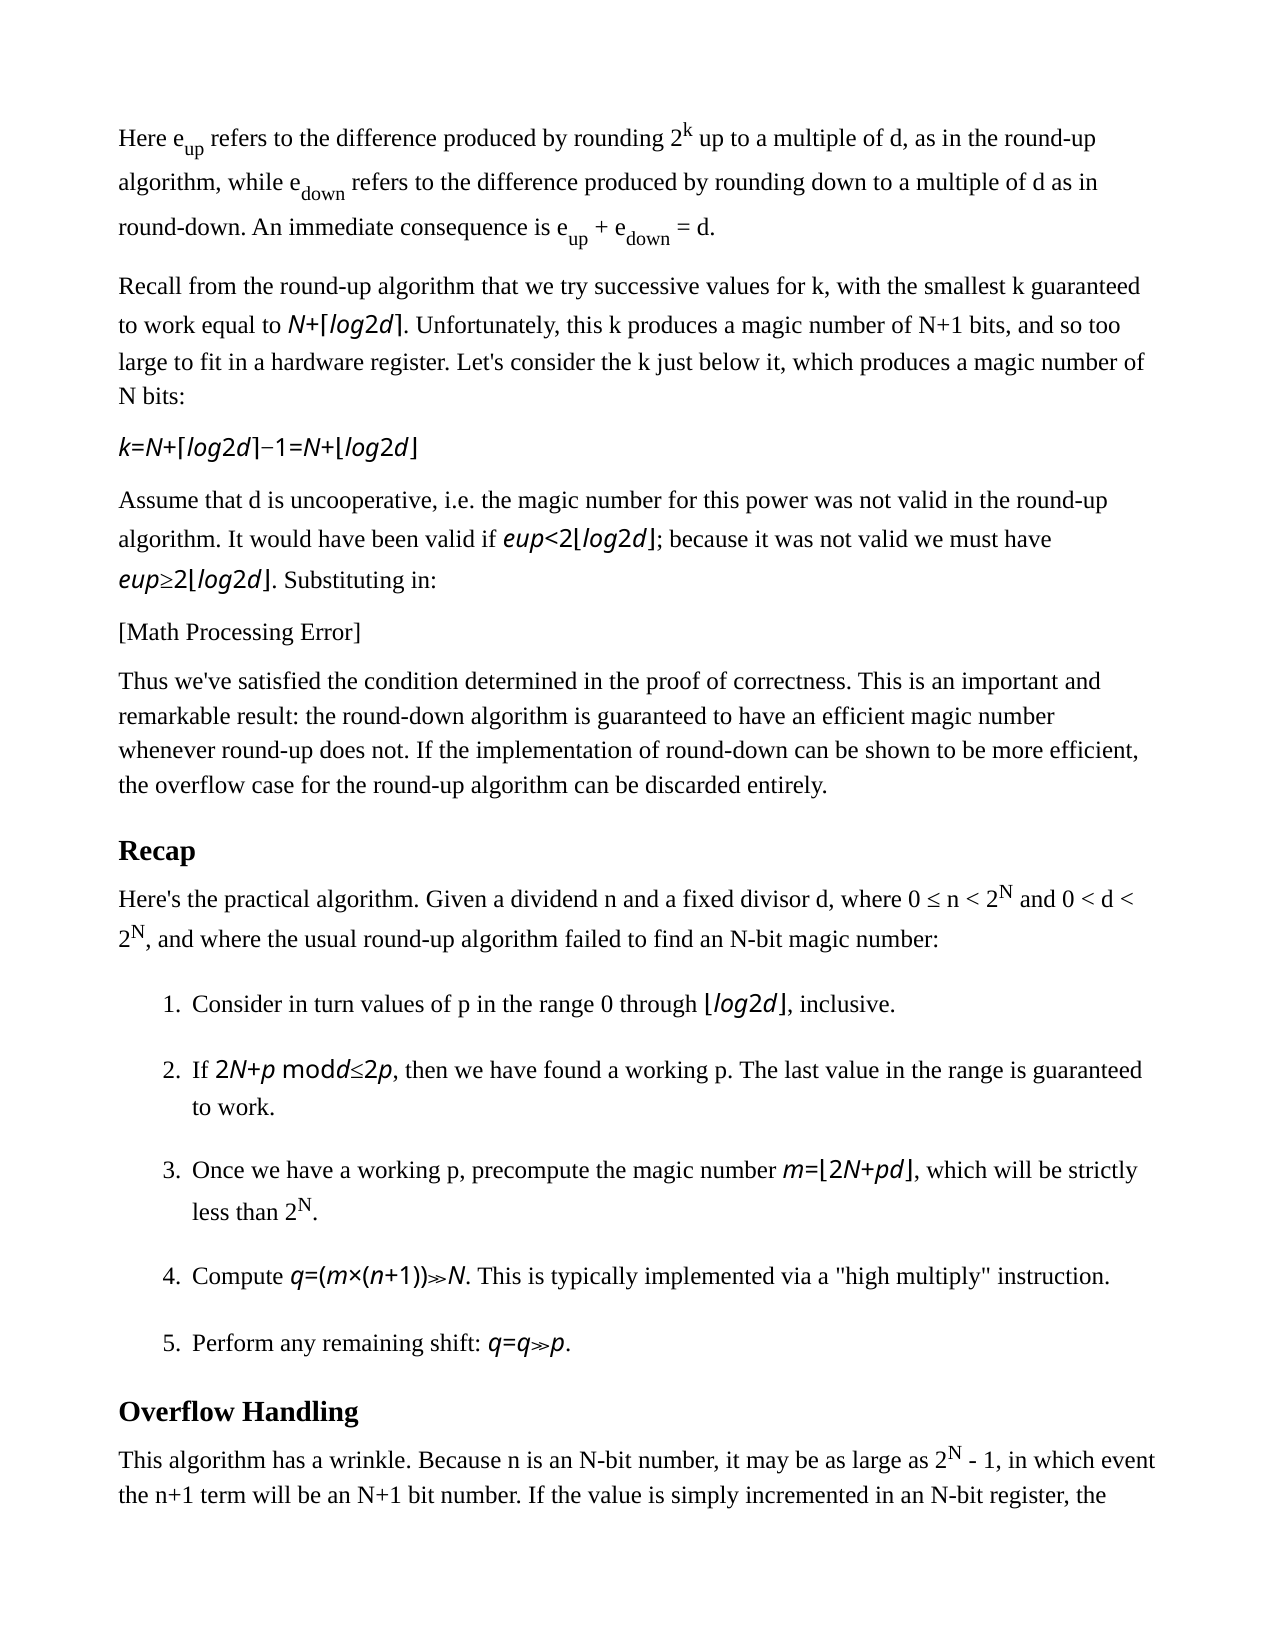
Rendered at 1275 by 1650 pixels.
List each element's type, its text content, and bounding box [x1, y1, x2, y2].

list If 2N+p modd≤2p, then we have found a working p. The last value in the range is guaranteed to work. [162, 1052, 1157, 1120]
text Recall from the round-up algorithm that we try successive values for k, with the smallest k guaranteed to work equal to N+⌈log2d⌉. Unfortunately, this k produces a magic number of N+1 bits, and so too large to fit in a hardware register. Let's consider the k just below it, which produces a magic number of N bits: [118, 271, 1157, 410]
list Compute q=(m×(n+1))≫N. This is typically implemented via a "high multiply" instruction. [162, 1258, 1157, 1292]
list Once we have a working p, precompute the magic number m=⌊2N+pd⌋, which will be strictly less than 2N. [162, 1152, 1157, 1226]
text Assume that d is uncooperative, i.e. the magic number for this power was not valid in the round-up algorithm. It would have been valid if eup<2⌊log2d⌋; because it was not valid we must have eup≥2⌊log2d⌋. Substituting in: [118, 486, 1157, 596]
text Here's the practical algorithm. Given a dividend n and a fixed divisor d, where 0 ≤ n < 2N and 0 < d < 2N, and where the usual round-up algorithm failed to find an N-bit magic number: [118, 879, 1157, 953]
text Thus we've satisfied the condition determined in the proof of correctness. This is an important and remarkable result: the round-down algorithm is guaranteed to have an efficient magic number whenever round-up does not. If the implementation of round-down can be shown to be more efficient, the overflow case for the round-up algorithm can be discarded entirely. [118, 666, 1157, 798]
subtitle Recap [118, 833, 1157, 867]
text This algorithm has a wrinkle. Because n is an N-bit number, it may be as large as 2N - 1, in which event the n+1 term will be an N+1 bit number. If the value is simply incremented in an N-bit register, the [118, 1440, 1157, 1508]
list Perform any remaining shift: q=q≫p. [162, 1324, 1157, 1358]
text Here eup refers to the difference produced by rounding 2k up to a multiple of d, as in the round-up algorithm, while edown refers to the difference produced by rounding down to a multiple of d as in round-down. An immediate consequence is eup + edown = d. [118, 118, 1157, 249]
list Consider in turn values of p in the range 0 through ⌊log2d⌋, inclusive. [162, 985, 1157, 1019]
text k=N+⌈log2d⌉−1=N+⌊log2d⌋ [118, 430, 1157, 464]
subtitle Overflow Handling [118, 1394, 1157, 1428]
text [Math Processing Error] [118, 617, 1157, 646]
